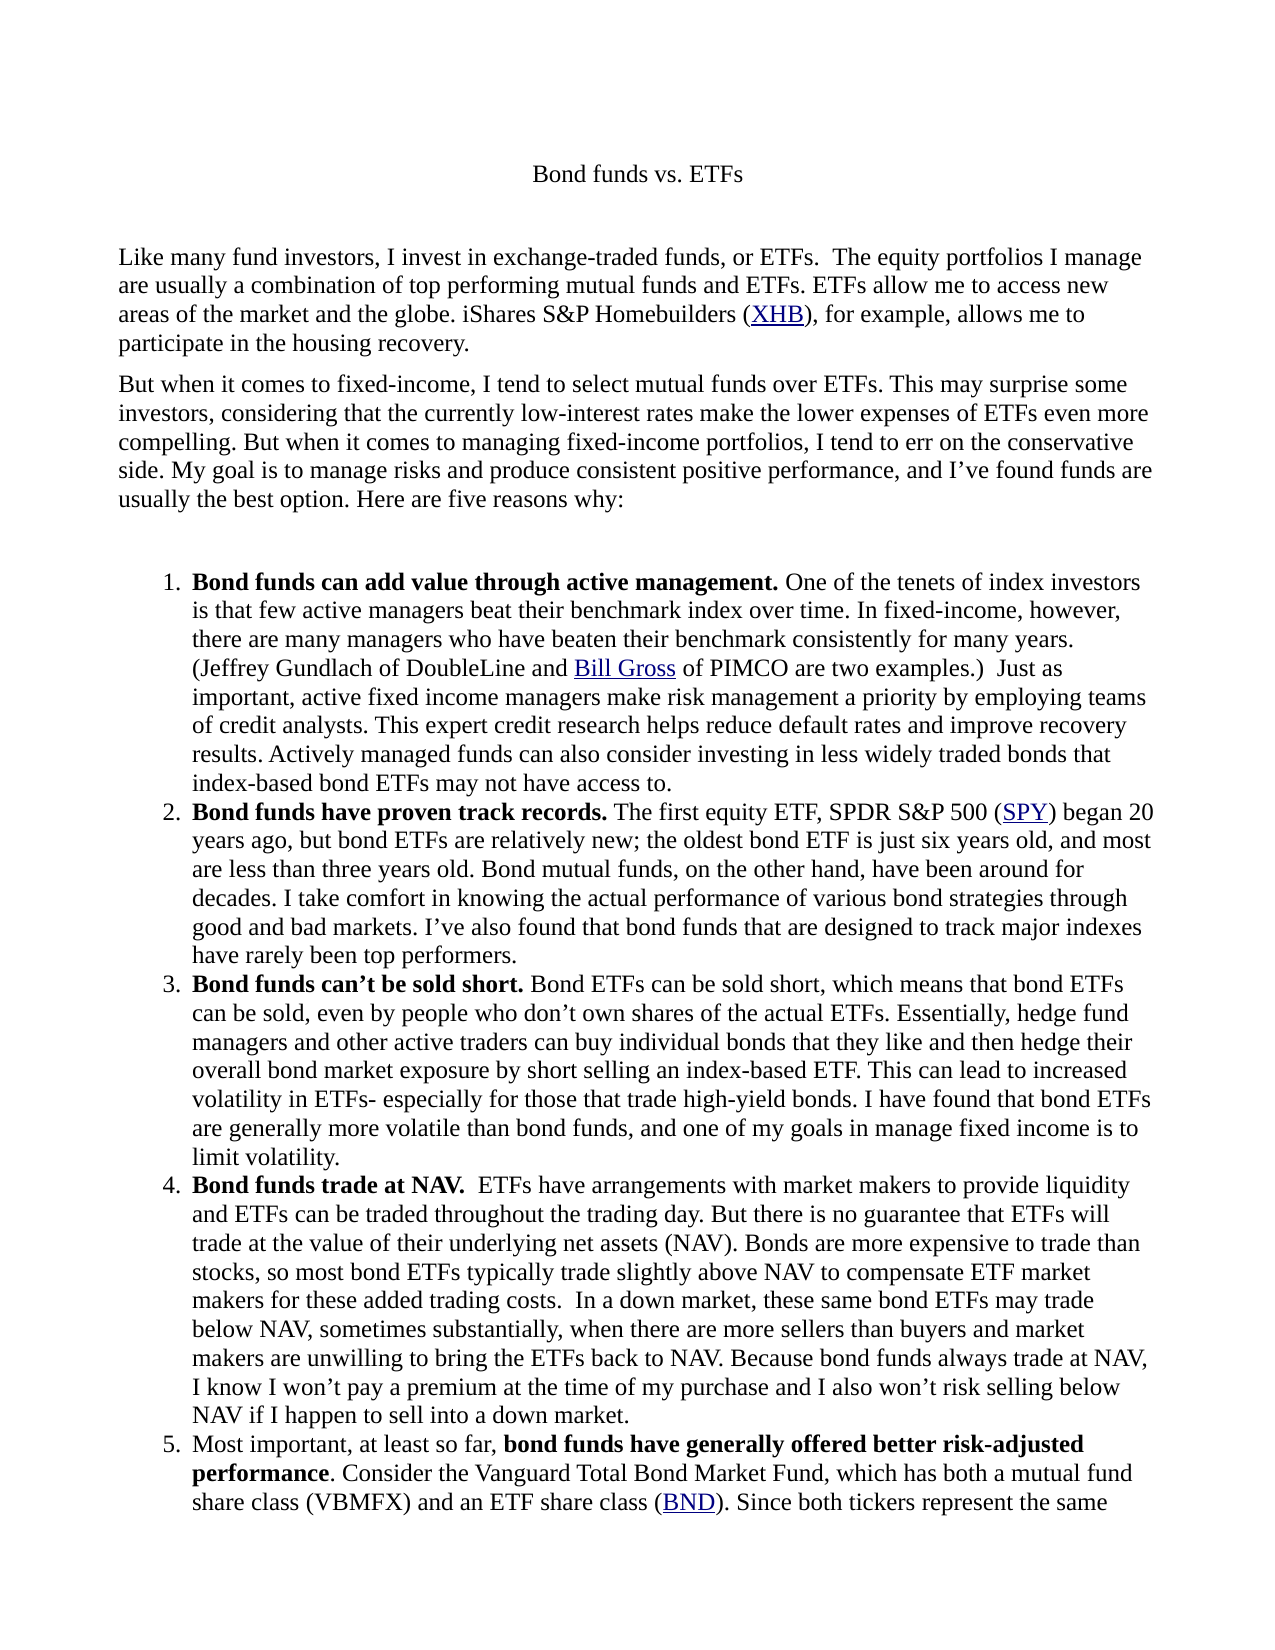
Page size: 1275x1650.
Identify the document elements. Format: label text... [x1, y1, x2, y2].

list Bond funds have proven track records. The first equity ETF, SPDR S&P 500 (SPY) began 20 years ago, but bond ETFs are relatively new; the oldest bond ETF is just six years old, and most are less than three years old. Bond mutual funds, on the other hand, have been around for decades. I take comfort in knowing the actual performance of various bond strategies through good and bad markets. I’ve also found that bond funds that are designed to track major indexes have rarely been top performers. [162, 797, 1157, 969]
list Most important, at least so far, bond funds have generally offered better risk-adjusted performance. Consider the Vanguard Total Bond Market Fund, which has both a mutual fund share class (VBMFX) and an ETF share class (BND). Since both tickers represent the same [162, 1429, 1157, 1516]
text But when it comes to fixed-income, I tend to select mutual funds over ETFs. This may surprise some investors, considering that the currently low-interest rates make the lower expenses of ETFs even more compelling. But when it comes to managing fixed-income portfolios, I tend to err on the conservative side. My goal is to manage risks and produce consistent positive performance, and I’ve found funds are usually the best option. Here are five reasons why: [118, 369, 1157, 513]
list Bond funds can’t be sold short. Bond ETFs can be sold short, which means that bond ETFs can be sold, even by people who don’t own shares of the actual ETFs. Essentially, hedge fund managers and other active traders can buy individual bonds that they like and then hedge their overall bond market exposure by short selling an index-based ETF. This can lead to increased volatility in ETFs- especially for those that trade high-yield bonds. I have found that bond ETFs are generally more volatile than bond funds, and one of my goals in manage fixed income is to limit volatility. [162, 969, 1157, 1171]
list Bond funds trade at NAV. ETFs have arrangements with market makers to provide liquidity and ETFs can be traded throughout the trading day. But there is no guarantee that ETFs will trade at the value of their underlying net assets (NAV). Bonds are more expensive to trade than stocks, so most bond ETFs typically trade slightly above NAV to compensate ETF market makers for these added trading costs. In a down market, these same bond ETFs may trade below NAV, sometimes substantially, when there are more sellers than buyers and market makers are unwilling to bring the ETFs back to NAV. Because bond funds always trade at NAV, I know I won’t pay a premium at the time of my purchase and I also won’t risk selling below NAV if I happen to sell into a down market. [162, 1171, 1157, 1429]
text Like many fund investors, I invest in exchange-traded funds, or ETFs. The equity portfolios I manage are usually a combination of top performing mutual funds and ETFs. ETFs allow me to access new areas of the market and the globe. iShares S&P Homebuilders (XHB), for example, allows me to participate in the housing recovery. [118, 242, 1157, 357]
list Bond funds can add value through active management. One of the tenets of index investors is that few active managers beat their benchmark index over time. In fixed-income, however, there are many managers who have beaten their benchmark consistently for many years. (Jeffrey Gundlach of DoubleLine and Bill Gross of PIMCO are two examples.) Just as important, active fixed income managers make risk management a priority by employing teams of credit analysts. This expert credit research helps reduce default rates and improve recovery results. Actively managed funds can also consider investing in less widely traded bonds that index-based bond ETFs may not have access to. [162, 567, 1157, 797]
text Bond funds vs. ETFs [118, 159, 1157, 188]
